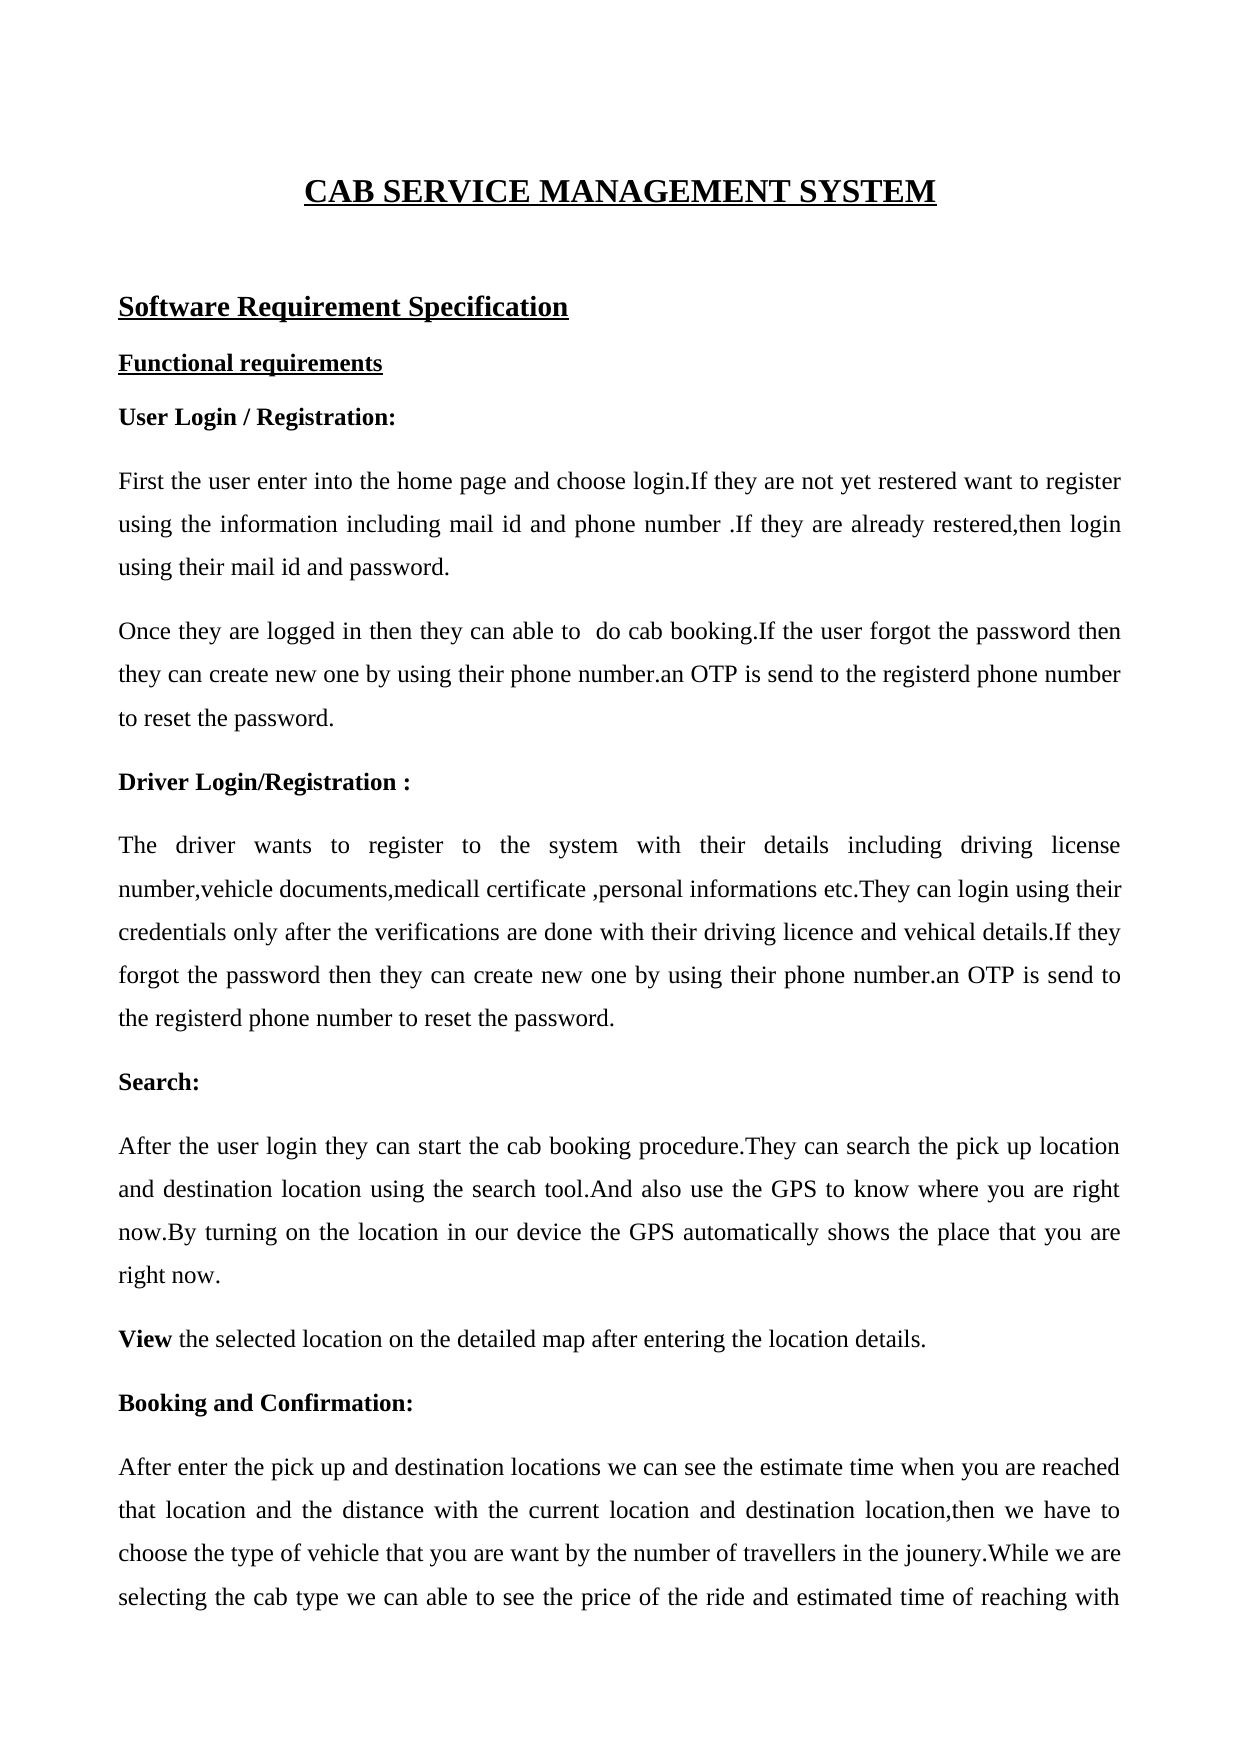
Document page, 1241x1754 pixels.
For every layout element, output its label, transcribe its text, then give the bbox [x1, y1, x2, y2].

text View the selected location on the detailed map after entering the location details. [118, 1324, 1122, 1353]
text The driver wants to register to the system with their details including driving license number,vehicle documents,medicall certificate ,personal informations etc.They can login using their credentials only after the verifications are done with their driving licence and vehical details.If they forgot the password then they can create new one by using their phone number.an OTP is send to the registerd phone number to reset the password. [118, 831, 1122, 1032]
text Software Requirement Specification [118, 289, 1122, 323]
text User Login / Registration: [118, 402, 1122, 431]
text Driver Login/Registration : [118, 767, 1122, 795]
text After the user login they can start the cab booking procedure.They can search the pick up location and destination location using the search tool.And also use the GPS to know where you are right now.By turning on the location in our device the GPS automatically shows the place that you are right now. [118, 1131, 1122, 1289]
text Booking and Confirmation: [118, 1388, 1122, 1417]
text Search: [118, 1067, 1122, 1096]
text After enter the pick up and destination locations we can see the estimate time when you are reached that location and the distance with the current location and destination location,then we have to choose the type of vehicle that you are want by the number of travellers in the jounery.While we are selecting the cab type we can able to see the price of the ride and estimated time of reaching with [118, 1452, 1122, 1610]
text Once they are logged in then they can able to do cab booking.If the user forgot the password then they can create new one by using their phone number.an OTP is send to the registerd phone number to reset the password. [118, 616, 1122, 731]
text Functional requirements [118, 348, 1122, 377]
text CAB SERVICE MANAGEMENT SYSTEM [118, 171, 1122, 209]
text First the user enter into the home page and choose login.If they are not yet restered want to register using the information including mail id and phone number .If they are already restered,then login using their mail id and password. [118, 466, 1122, 581]
